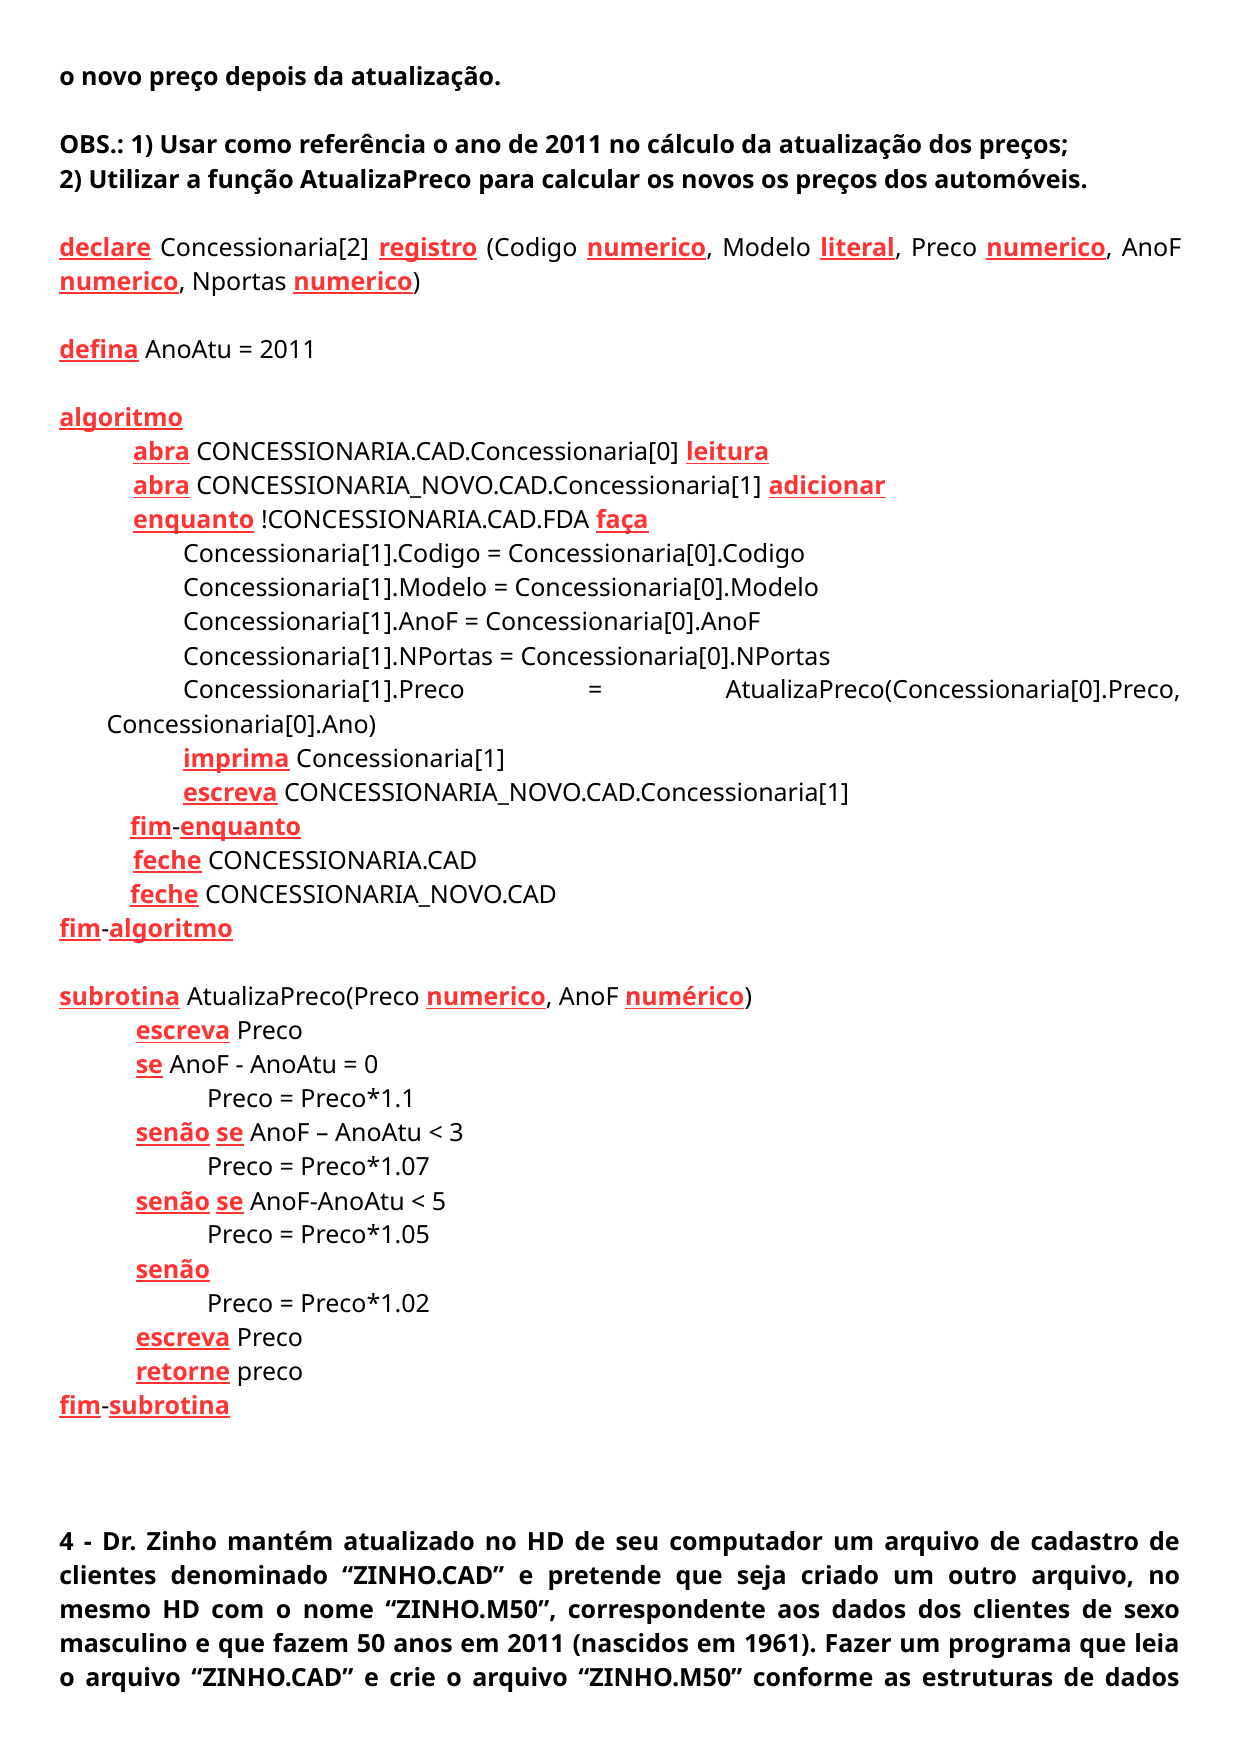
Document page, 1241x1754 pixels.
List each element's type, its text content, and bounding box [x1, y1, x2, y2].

text feche CONCESSIONARIA_NOVO.CAD [130, 877, 1181, 911]
text escreva Preco [59, 1013, 1181, 1047]
text enquanto !CONCESSIONARIA.CAD.FDA faça [59, 502, 1181, 536]
text OBS.: 1) Usar como referência o ano de 2011 no cálculo da atualização dos preços; [59, 127, 1181, 161]
text Preco = Preco*1.02 [59, 1285, 1181, 1319]
text fim-subrotina [59, 1387, 1181, 1422]
text Preco = Preco*1.1 [59, 1081, 1181, 1115]
text abra CONCESSIONARIA.CAD.Concessionaria[0] leitura [59, 434, 1181, 468]
text senão se AnoF – AnoAtu < 3 [59, 1115, 1181, 1149]
text fim-enquanto [130, 808, 1181, 842]
text fim-algoritmo [59, 911, 1181, 945]
text defina AnoAtu = 2011 [59, 332, 1181, 366]
text algoritmo [59, 400, 1181, 434]
text abra CONCESSIONARIA_NOVO.CAD.Concessionaria[1] adicionar [59, 468, 1181, 502]
text Preco = Preco*1.07 [59, 1149, 1181, 1183]
text 2) Utilizar a função AtualizaPreco para calcular os novos os preços dos automóveis. [59, 161, 1181, 195]
text subrotina AtualizaPreco(Preco numerico, AnoF numérico) [59, 979, 1181, 1013]
text senão [59, 1251, 1181, 1285]
text Concessionaria[1].NPortas = Concessionaria[0].NPortas [106, 638, 1181, 672]
text Concessionaria[1].Modelo = Concessionaria[0].Modelo [106, 570, 1181, 604]
text Concessionaria[1].Preco = AtualizaPreco(Concessionaria[0].Preco, Concessionaria[0].Ano) [106, 672, 1181, 740]
text feche CONCESSIONARIA.CAD [59, 842, 1181, 877]
text Concessionaria[1].Codigo = Concessionaria[0].Codigo [106, 536, 1181, 570]
text escreva Preco [59, 1319, 1181, 1353]
text Concessionaria[1].AnoF = Concessionaria[0].AnoF [106, 604, 1181, 638]
text retorne preco [59, 1353, 1181, 1387]
text se AnoF - AnoAtu = 0 [59, 1047, 1181, 1081]
text imprima Concessionaria[1] [106, 740, 1181, 774]
text o novo preço depois da atualização. [59, 59, 1181, 93]
text 4 - Dr. Zinho mantém atualizado no HD de seu computador um arquivo de cadastro de clientes denominado “ZINHO.CAD” e pretende que seja criado um outro arquivo, no mesmo HD com o nome “ZINHO.M50”, correspondente aos dados dos clientes de sexo masculino e que fazem 50 anos em 2011 (nascidos em 1961). Fazer um programa que leia o arquivo “ZINHO.CAD” e crie o arquivo “ZINHO.M50” conforme as estruturas de dados [59, 1524, 1181, 1694]
text Preco = Preco*1.05 [59, 1217, 1181, 1251]
text escreva CONCESSIONARIA_NOVO.CAD.Concessionaria[1] [106, 774, 1181, 808]
text senão se AnoF-AnoAtu < 5 [59, 1183, 1181, 1217]
text declare Concessionaria[2] registro (Codigo numerico, Modelo literal, Preco numerico, AnoF numerico, Nportas numerico) [59, 229, 1181, 297]
